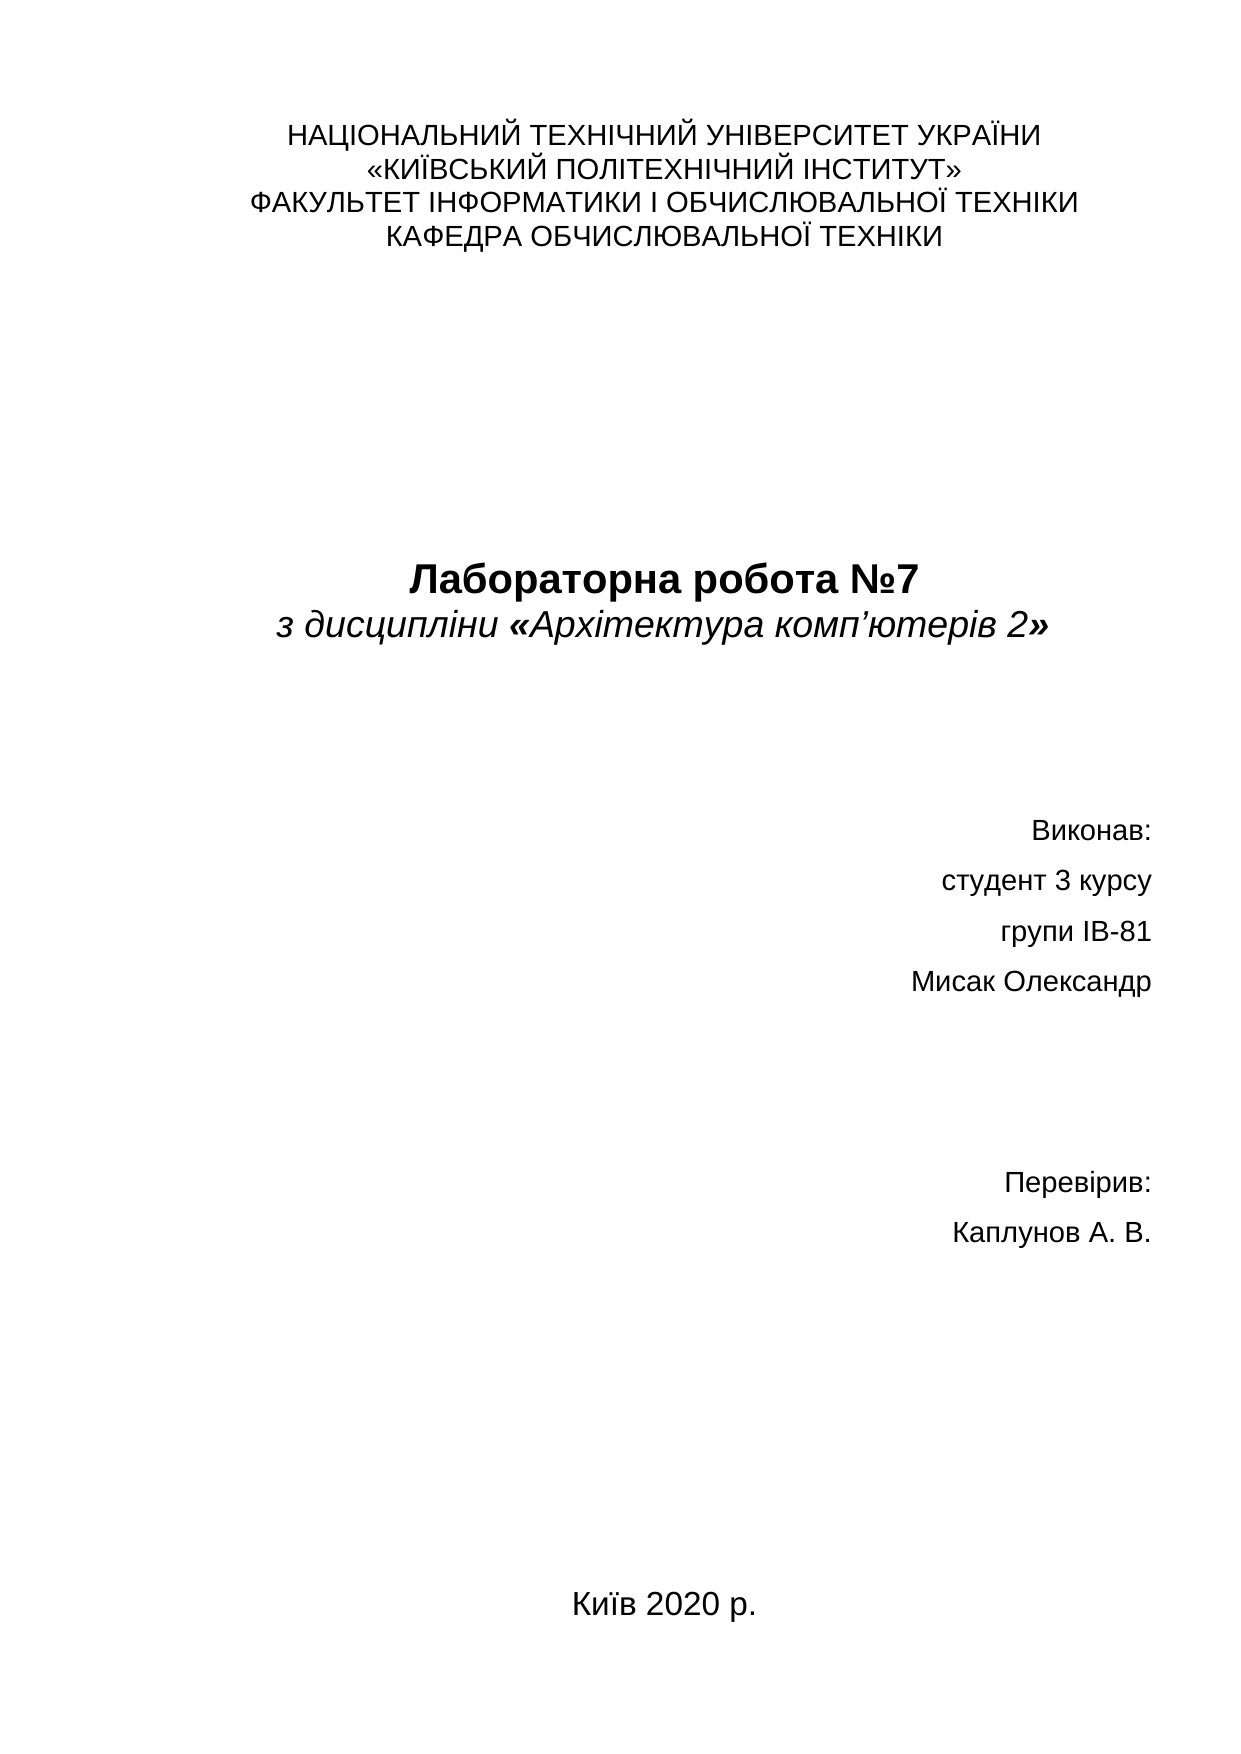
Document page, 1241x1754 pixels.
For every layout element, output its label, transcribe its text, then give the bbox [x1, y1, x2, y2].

text НАЦІОНАЛЬНИЙ ТЕХНІЧНИЙ УНІВЕРСИТЕТ УКРАЇНИ [177, 118, 1152, 152]
text Мисак Олександр [177, 964, 1152, 997]
text Каплунов А. В. [177, 1215, 1152, 1249]
text групи ІВ-81 [177, 913, 1152, 947]
text Перевірив: [177, 1165, 1152, 1199]
text Виконав: [177, 813, 1152, 846]
text з дисципліни «Архітектура комп’ютерів 2» [177, 602, 1152, 645]
text Київ 2020 р. [177, 1584, 1152, 1623]
text ФАКУЛЬТЕТ ІНФОРМАТИКИ І ОБЧИСЛЮВАЛЬНОЇ ТЕХНІКИ [177, 185, 1152, 219]
text КАФЕДРА ОБЧИСЛЮВАЛЬНОЇ ТЕХНІКИ [177, 219, 1152, 252]
text «КИЇВСЬКИЙ ПОЛІТЕХНІЧНИЙ ІНСТИТУТ» [177, 152, 1152, 185]
text Лабораторна робота №7 [177, 554, 1152, 602]
text студент 3 курсу [177, 863, 1152, 897]
